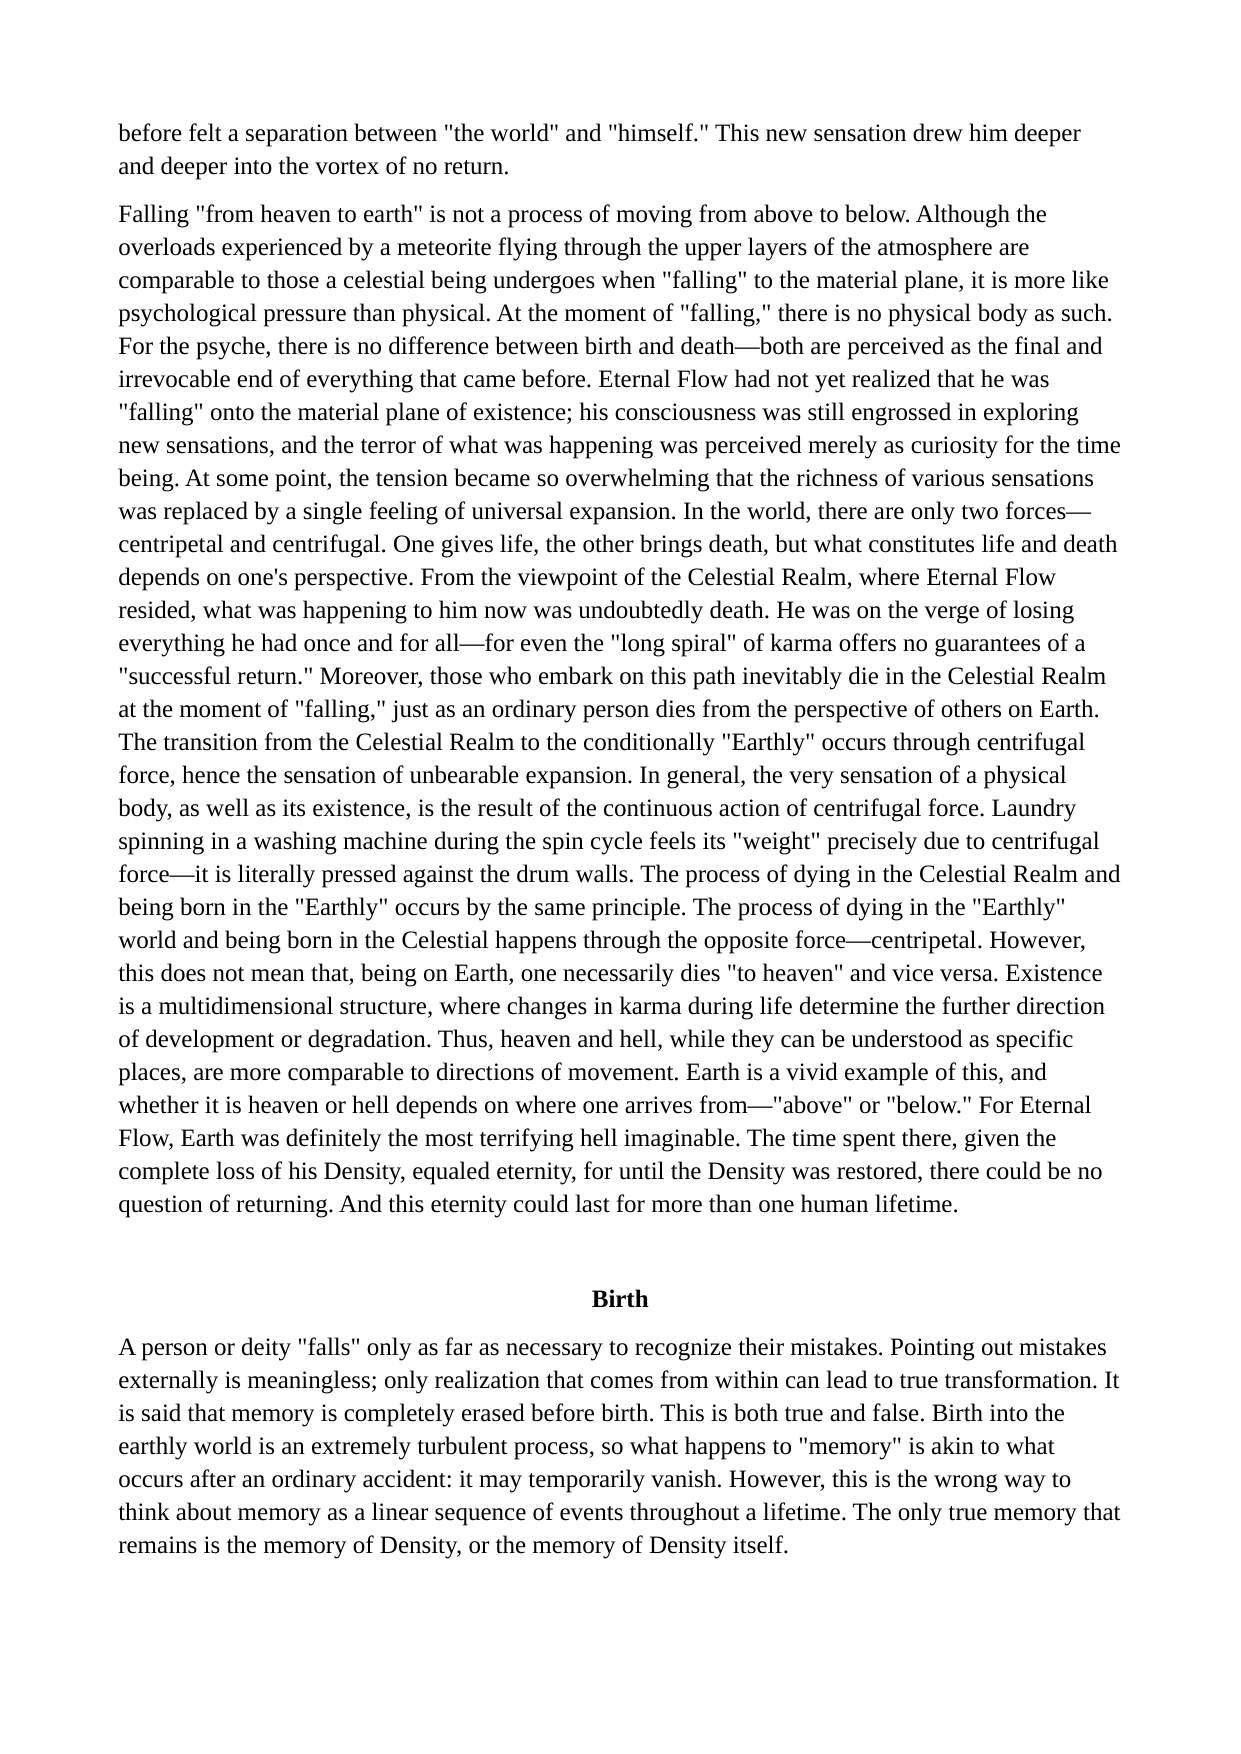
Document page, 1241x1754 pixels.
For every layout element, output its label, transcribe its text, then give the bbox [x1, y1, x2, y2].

text Falling "from heaven to earth" is not a process of moving from above to below. Although the overloads experienced by a meteorite flying through the upper layers of the atmosphere are comparable to those a celestial being undergoes when "falling" to the material plane, it is more like psychological pressure than physical. At the moment of "falling," there is no physical body as such. For the psyche, there is no difference between birth and death—both are perceived as the final and irrevocable end of everything that came before. Eternal Flow had not yet realized that he was "falling" onto the material plane of existence; his consciousness was still engrossed in exploring new sensations, and the terror of what was happening was perceived merely as curiosity for the time being. At some point, the tension became so overwhelming that the richness of various sensations was replaced by a single feeling of universal expansion. In the world, there are only two forces—centripetal and centrifugal. One gives life, the other brings death, but what constitutes life and death depends on one's perspective. From the viewpoint of the Celestial Realm, where Eternal Flow resided, what was happening to him now was undoubtedly death. He was on the verge of losing everything he had once and for all—for even the "long spiral" of karma offers no guarantees of a "successful return." Moreover, those who embark on this path inevitably die in the Celestial Realm at the moment of "falling," just as an ordinary person dies from the perspective of others on Earth. The transition from the Celestial Realm to the conditionally "Earthly" occurs through centrifugal force, hence the sensation of unbearable expansion. In general, the very sensation of a physical body, as well as its existence, is the result of the continuous action of centrifugal force. Laundry spinning in a washing machine during the spin cycle feels its "weight" precisely due to centrifugal force—it is literally pressed against the drum walls. The process of dying in the Celestial Realm and being born in the "Earthly" occurs by the same principle. The process of dying in the "Earthly" world and being born in the Celestial happens through the opposite force—centripetal. However, this does not mean that, being on Earth, one necessarily dies "to heaven" and vice versa. Existence is a multidimensional structure, where changes in karma during life determine the further direction of development or degradation. Thus, heaven and hell, while they can be understood as specific places, are more comparable to directions of movement. Earth is a vivid example of this, and whether it is heaven or hell depends on where one arrives from—"above" or "below." For Eternal Flow, Earth was definitely the most terrifying hell imaginable. The time spent there, given the complete loss of his Density, equaled eternity, for until the Density was restored, there could be no question of returning. And this eternity could last for more than one human lifetime. [118, 199, 1122, 1218]
text Birth [118, 1284, 1122, 1313]
text A person or deity "falls" only as far as necessary to recognize their mistakes. Pointing out mistakes externally is meaningless; only realization that comes from within can lead to true transformation. It is said that memory is completely erased before birth. This is both true and false. Birth into the earthly world is an extremely turbulent process, so what happens to "memory" is akin to what occurs after an ordinary accident: it may temporarily vanish. However, this is the wrong way to think about memory as a linear sequence of events throughout a lifetime. The only true memory that remains is the memory of Density, or the memory of Density itself. [118, 1332, 1122, 1559]
text before felt a separation between "the world" and "himself." This new sensation drew him deeper and deeper into the vortex of no return. [118, 118, 1122, 180]
